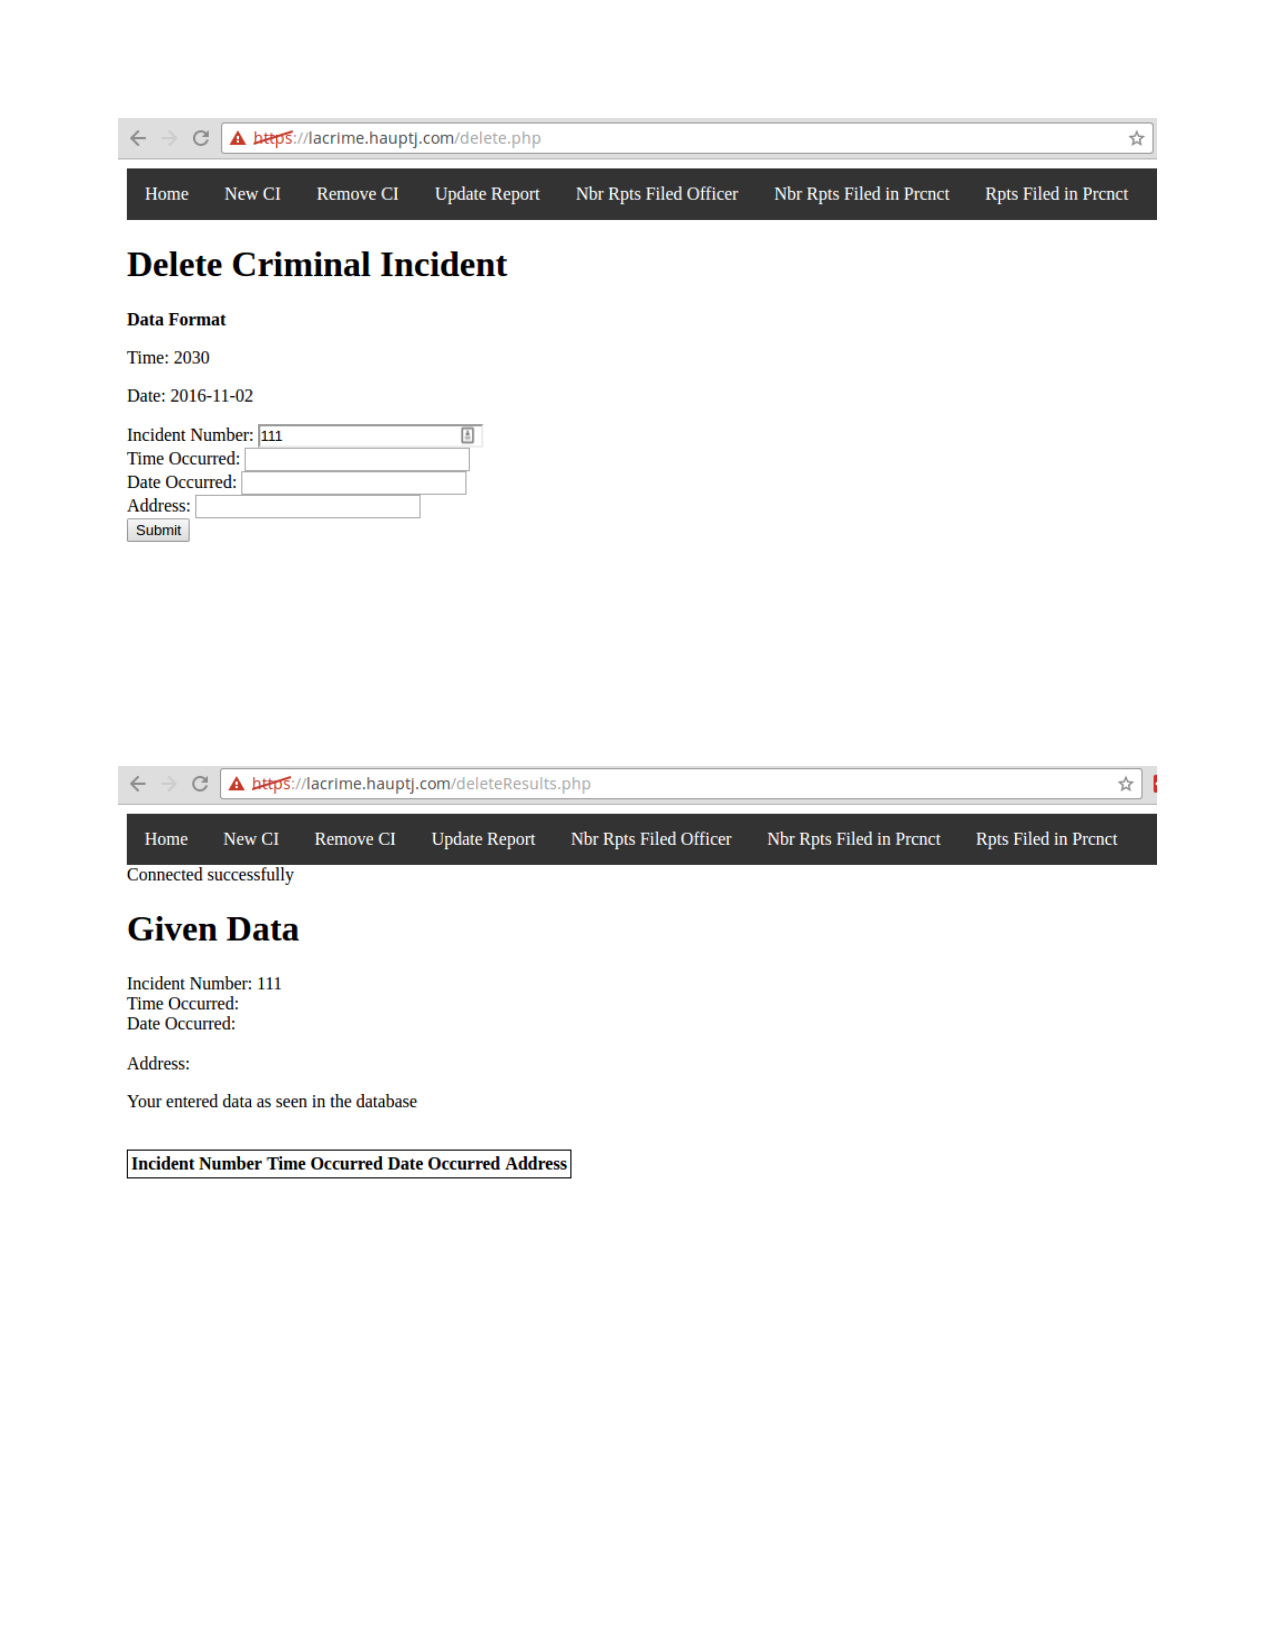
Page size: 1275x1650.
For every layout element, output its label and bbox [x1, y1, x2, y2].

picture [118, 118, 1157, 681]
picture [118, 766, 1157, 1253]
